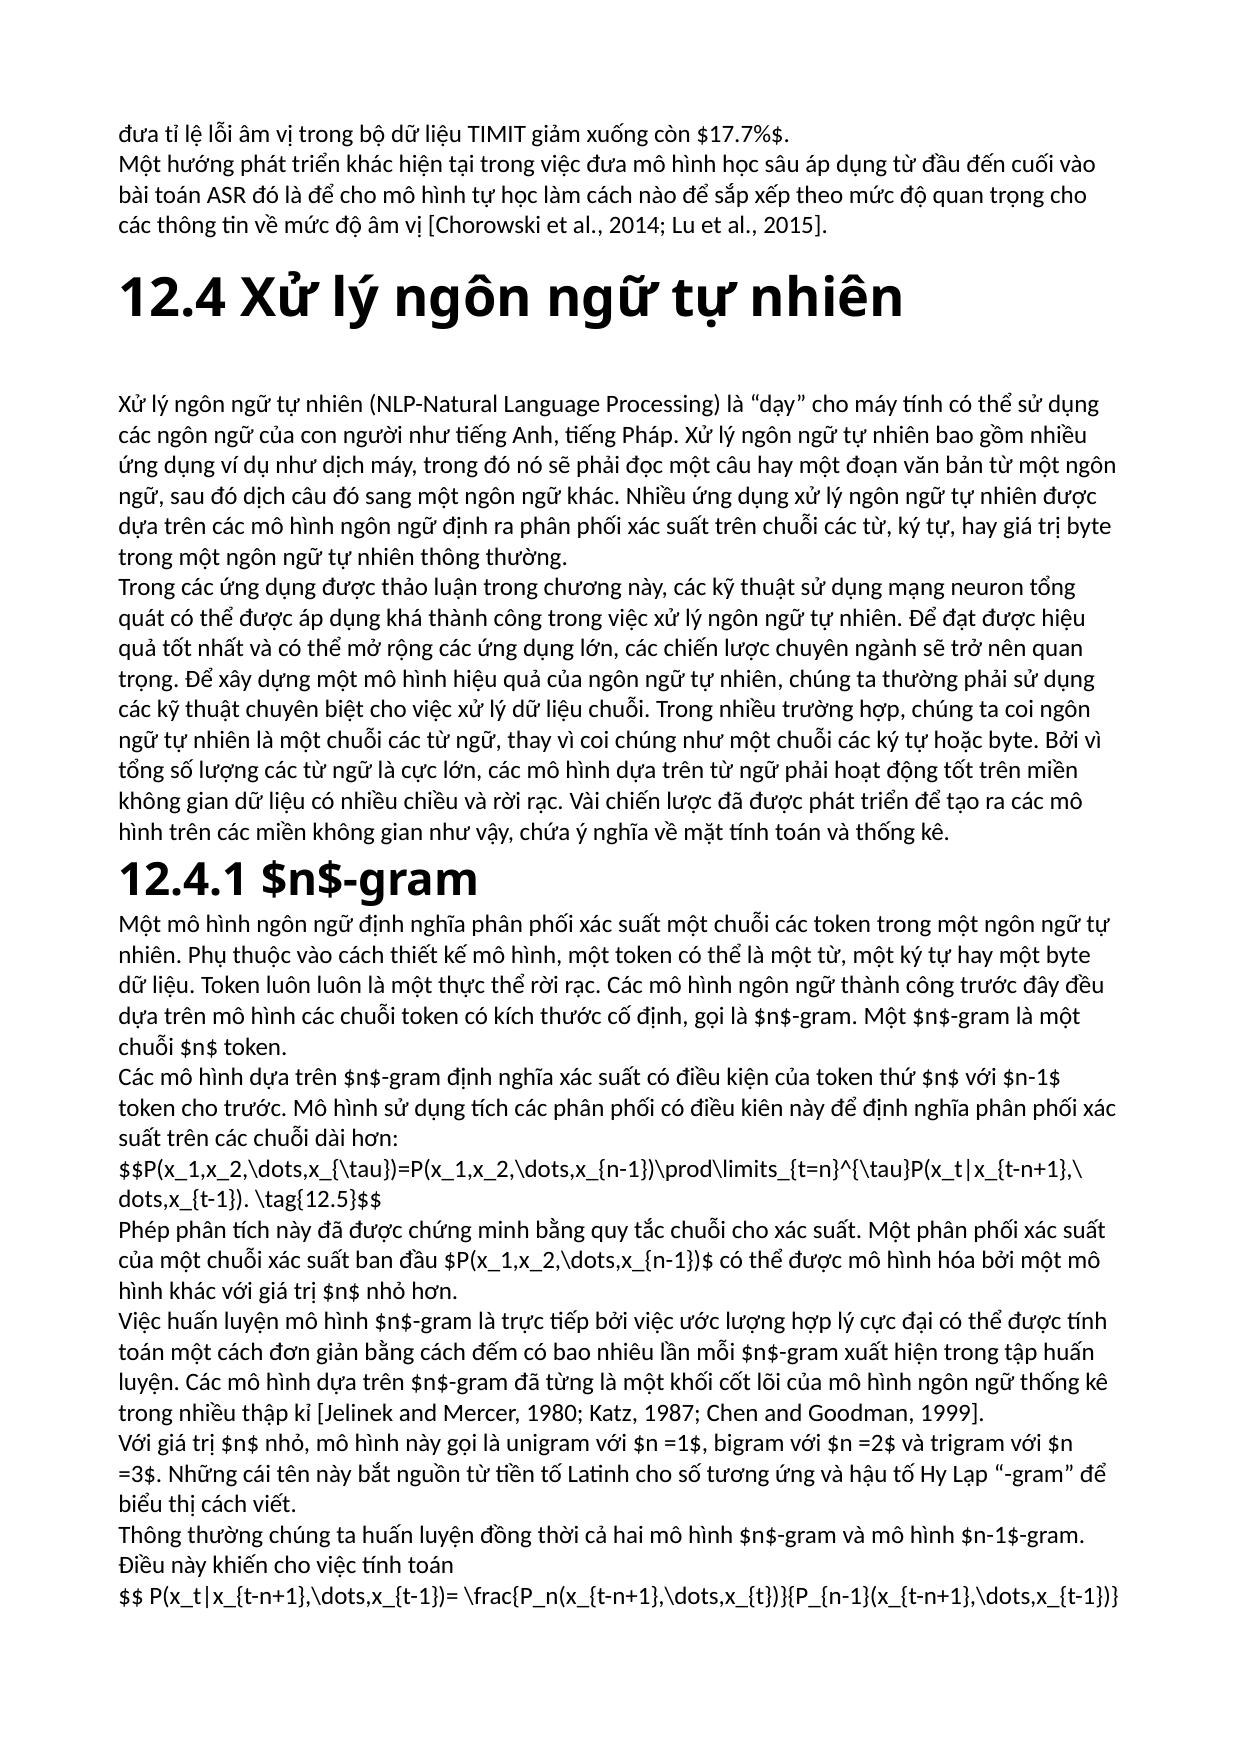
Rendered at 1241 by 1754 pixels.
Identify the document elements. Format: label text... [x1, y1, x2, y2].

text Phép phân tích này đã được chứng minh bằng quy tắc chuỗi cho xác suất. Một phân phối xác suất của một chuỗi xác suất ban đầu $P(x_1,x_2,\dots,x_{n-1})$ có thể được mô hình hóa bởi một mô hình khác với giá trị $n$ nhỏ hơn. [118, 1214, 1122, 1305]
text Các mô hình dựa trên $n$-gram định nghĩa xác suất có điều kiện của token thứ $n$ với $n-1$ token cho trước. Mô hình sử dụng tích các phân phối có điều kiên này để định nghĩa phân phối xác suất trên các chuỗi dài hơn: [118, 1061, 1122, 1153]
text Xử lý ngôn ngữ tự nhiên (NLP-Natural Language Processing) là “dạy” cho máy tính có thể sử dụng các ngôn ngữ của con người như tiếng Anh, tiếng Pháp. Xử lý ngôn ngữ tự nhiên bao gồm nhiều ứng dụng ví dụ như dịch máy, trong đó nó sẽ phải đọc một câu hay một đoạn văn bản từ một ngôn ngữ, sau đó dịch câu đó sang một ngôn ngữ khác. Nhiều ứng dụng xử lý ngôn ngữ tự nhiên được dựa trên các mô hình ngôn ngữ định ra phân phối xác suất trên chuỗi các từ, ký tự, hay giá trị byte trong một ngôn ngữ tự nhiên thông thường. [118, 388, 1122, 571]
text $$P(x_1,x_2,\dots,x_{\tau})=P(x_1,x_2,\dots,x_{n-1})\prod\limits_{t=n}^{\tau}P(x_t|x_{t-n+1},\dots,x_{t-1}). \tag{12.5}$$ [118, 1153, 1122, 1214]
text Việc huấn luyện mô hình $n$-gram là trực tiếp bởi việc ước lượng hợp lý cực đại có thể được tính toán một cách đơn giản bằng cách đếm có bao nhiêu lần mỗi $n$-gram xuất hiện trong tập huấn luyện. Các mô hình dựa trên $n$-gram đã từng là một khối cốt lõi của mô hình ngôn ngữ thống kê trong nhiều thập kỉ [Jelinek and Mercer, 1980; Katz, 1987; Chen and Goodman, 1999]. [118, 1305, 1122, 1427]
text Với giá trị $n$ nhỏ, mô hình này gọi là unigram với $n =1$, bigram với $n =2$ và trigram với $n =3$. Những cái tên này bắt nguồn từ tiền tố Latinh cho số tương ứng và hậu tố Hy Lạp “-gram” để biểu thị cách viết. [118, 1427, 1122, 1519]
text Trong các ứng dụng được thảo luận trong chương này, các kỹ thuật sử dụng mạng neuron tổng quát có thể được áp dụng khá thành công trong việc xử lý ngôn ngữ tự nhiên. Để đạt được hiệu quả tốt nhất và có thể mở rộng các ứng dụng lớn, các chiến lược chuyên ngành sẽ trở nên quan trọng. Để xây dựng một mô hình hiệu quả của ngôn ngữ tự nhiên, chúng ta thường phải sử dụng các kỹ thuật chuyên biệt cho việc xử lý dữ liệu chuỗi. Trong nhiều trường hợp, chúng ta coi ngôn ngữ tự nhiên là một chuỗi các từ ngữ, thay vì coi chúng như một chuỗi các ký tự hoặc byte. Bởi vì tổng số lượng các từ ngữ là cực lớn, các mô hình dựa trên từ ngữ phải hoạt động tốt trên miền không gian dữ liệu có nhiều chiều và rời rạc. Vài chiến lược đã được phát triển để tạo ra các mô hình trên các miền không gian như vậy, chứa ý nghĩa về mặt tính toán và thống kê. [118, 571, 1122, 846]
text đưa tỉ lệ lỗi âm vị trong bộ dữ liệu TIMIT giảm xuống còn $17.7%$. [118, 118, 1122, 149]
subtitle 12.4.1 $n$-gram [118, 846, 1122, 908]
text Một hướng phát triển khác hiện tại trong việc đưa mô hình học sâu áp dụng từ đầu đến cuối vào bài toán ASR đó là để cho mô hình tự học làm cách nào để sắp xếp theo mức độ quan trọng cho các thông tin về mức độ âm vị [Chorowski et al., 2014; Lu et al., 2015]. [118, 149, 1122, 240]
text $$ P(x_t|x_{t-n+1},\dots,x_{t-1})= \frac{P_n(x_{t-n+1},\dots,x_{t})}{P_{n-1}(x_{t-n+1},\dots,x_{t-1})} [118, 1580, 1122, 1611]
text Một mô hình ngôn ngữ định nghĩa phân phối xác suất một chuỗi các token trong một ngôn ngữ tự nhiên. Phụ thuộc vào cách thiết kế mô hình, một token có thể là một từ, một ký tự hay một byte dữ liệu. Token luôn luôn là một thực thể rời rạc. Các mô hình ngôn ngữ thành công trước đây đều dựa trên mô hình các chuỗi token có kích thước cố định, gọi là $n$-gram. Một $n$-gram là một chuỗi $n$ token. [118, 908, 1122, 1061]
subtitle 12.4 Xử lý ngôn ngữ tự nhiên [118, 259, 1122, 333]
text Thông thường chúng ta huấn luyện đồng thời cả hai mô hình $n$-gram và mô hình $n-1$-gram. Điều này khiến cho việc tính toán [118, 1519, 1122, 1580]
